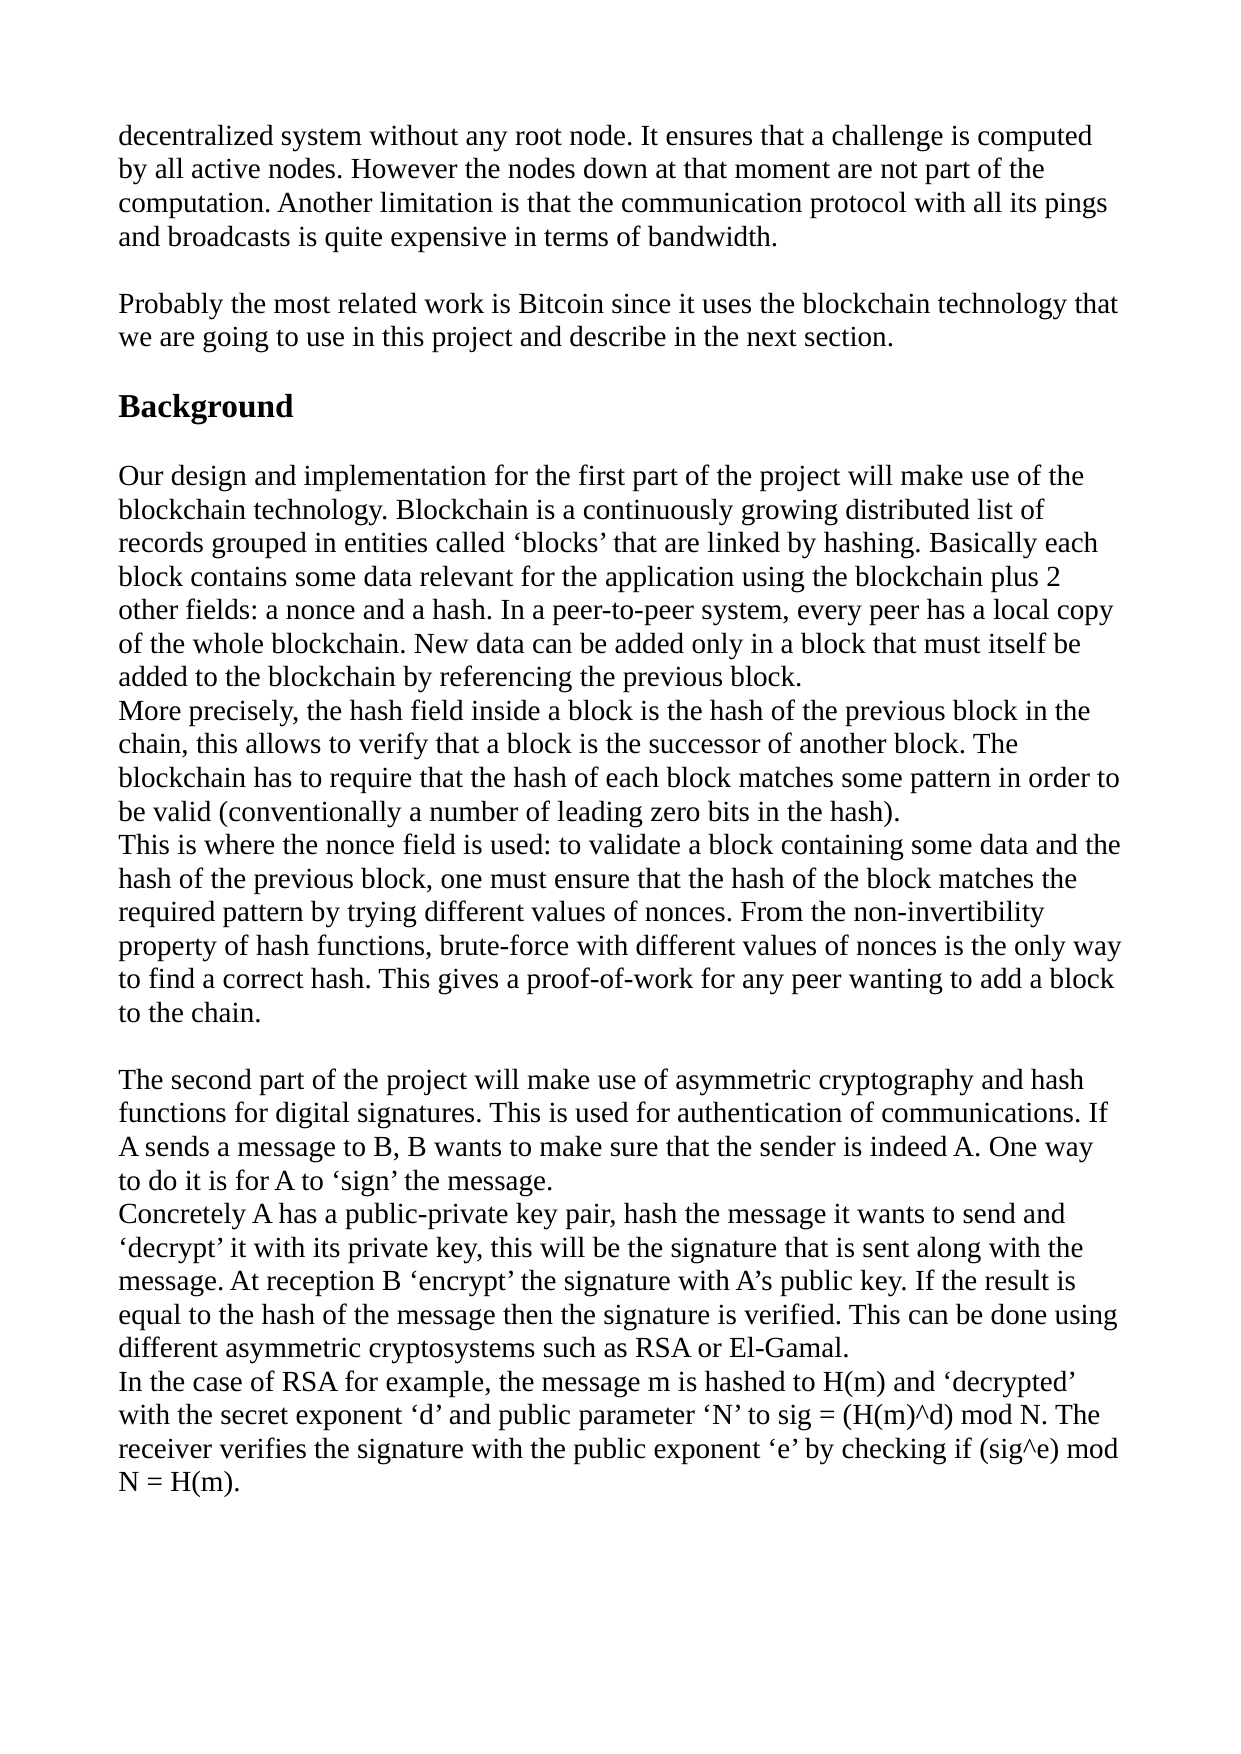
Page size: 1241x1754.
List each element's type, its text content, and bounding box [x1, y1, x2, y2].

text The second part of the project will make use of asymmetric cryptography and hash functions for digital signatures. This is used for authentication of communications. If A sends a message to B, B wants to make sure that the sender is indeed A. One way to do it is for A to ‘sign’ the message. [118, 1062, 1122, 1196]
text Concretely A has a public-private key pair, hash the message it wants to send and ‘decrypt’ it with its private key, this will be the signature that is sent along with the message. At reception B ‘encrypt’ the signature with A’s public key. If the result is equal to the hash of the message then the signature is verified. This can be done using different asymmetric cryptosystems such as RSA or El-Gamal. [118, 1196, 1122, 1364]
text In the case of RSA for example, the message m is hashed to H(m) and ‘decrypted’ with the secret exponent ‘d’ and public parameter ‘N’ to sig = (H(m)^d) mod N. The receiver verifies the signature with the public exponent ‘e’ by checking if (sig^e) mod N = H(m). [118, 1364, 1122, 1498]
text Our design and implementation for the first part of the project will make use of the blockchain technology. Blockchain is a continuously growing distributed list of records grouped in entities called ‘blocks’ that are linked by hashing. Basically each block contains some data relevant for the application using the blockchain plus 2 other fields: a nonce and a hash. In a peer-to-peer system, every peer has a local copy of the whole blockchain. New data can be added only in a block that must itself be added to the blockchain by referencing the previous block. [118, 458, 1122, 693]
text Background [118, 386, 1122, 425]
text This is where the nonce field is used: to validate a block containing some data and the hash of the previous block, one must ensure that the hash of the block matches the required pattern by trying different values of nonces. From the non-invertibility property of hash functions, brute-force with different values of nonces is the only way to find a correct hash. This gives a proof-of-work for any peer wanting to add a block to the chain. [118, 827, 1122, 1028]
text More precisely, the hash field inside a block is the hash of the previous block in the chain, this allows to verify that a block is the successor of another block. The blockchain has to require that the hash of each block matches some pattern in order to be valid (conventionally a number of leading zero bits in the hash). [118, 693, 1122, 827]
text Probably the most related work is Bitcoin since it uses the blockchain technology that we are going to use in this project and describe in the next section. [118, 286, 1122, 353]
text decentralized system without any root node. It ensures that a challenge is computed by all active nodes. However the nodes down at that moment are not part of the computation. Another limitation is that the communication protocol with all its pings and broadcasts is quite expensive in terms of bandwidth. [118, 118, 1122, 252]
